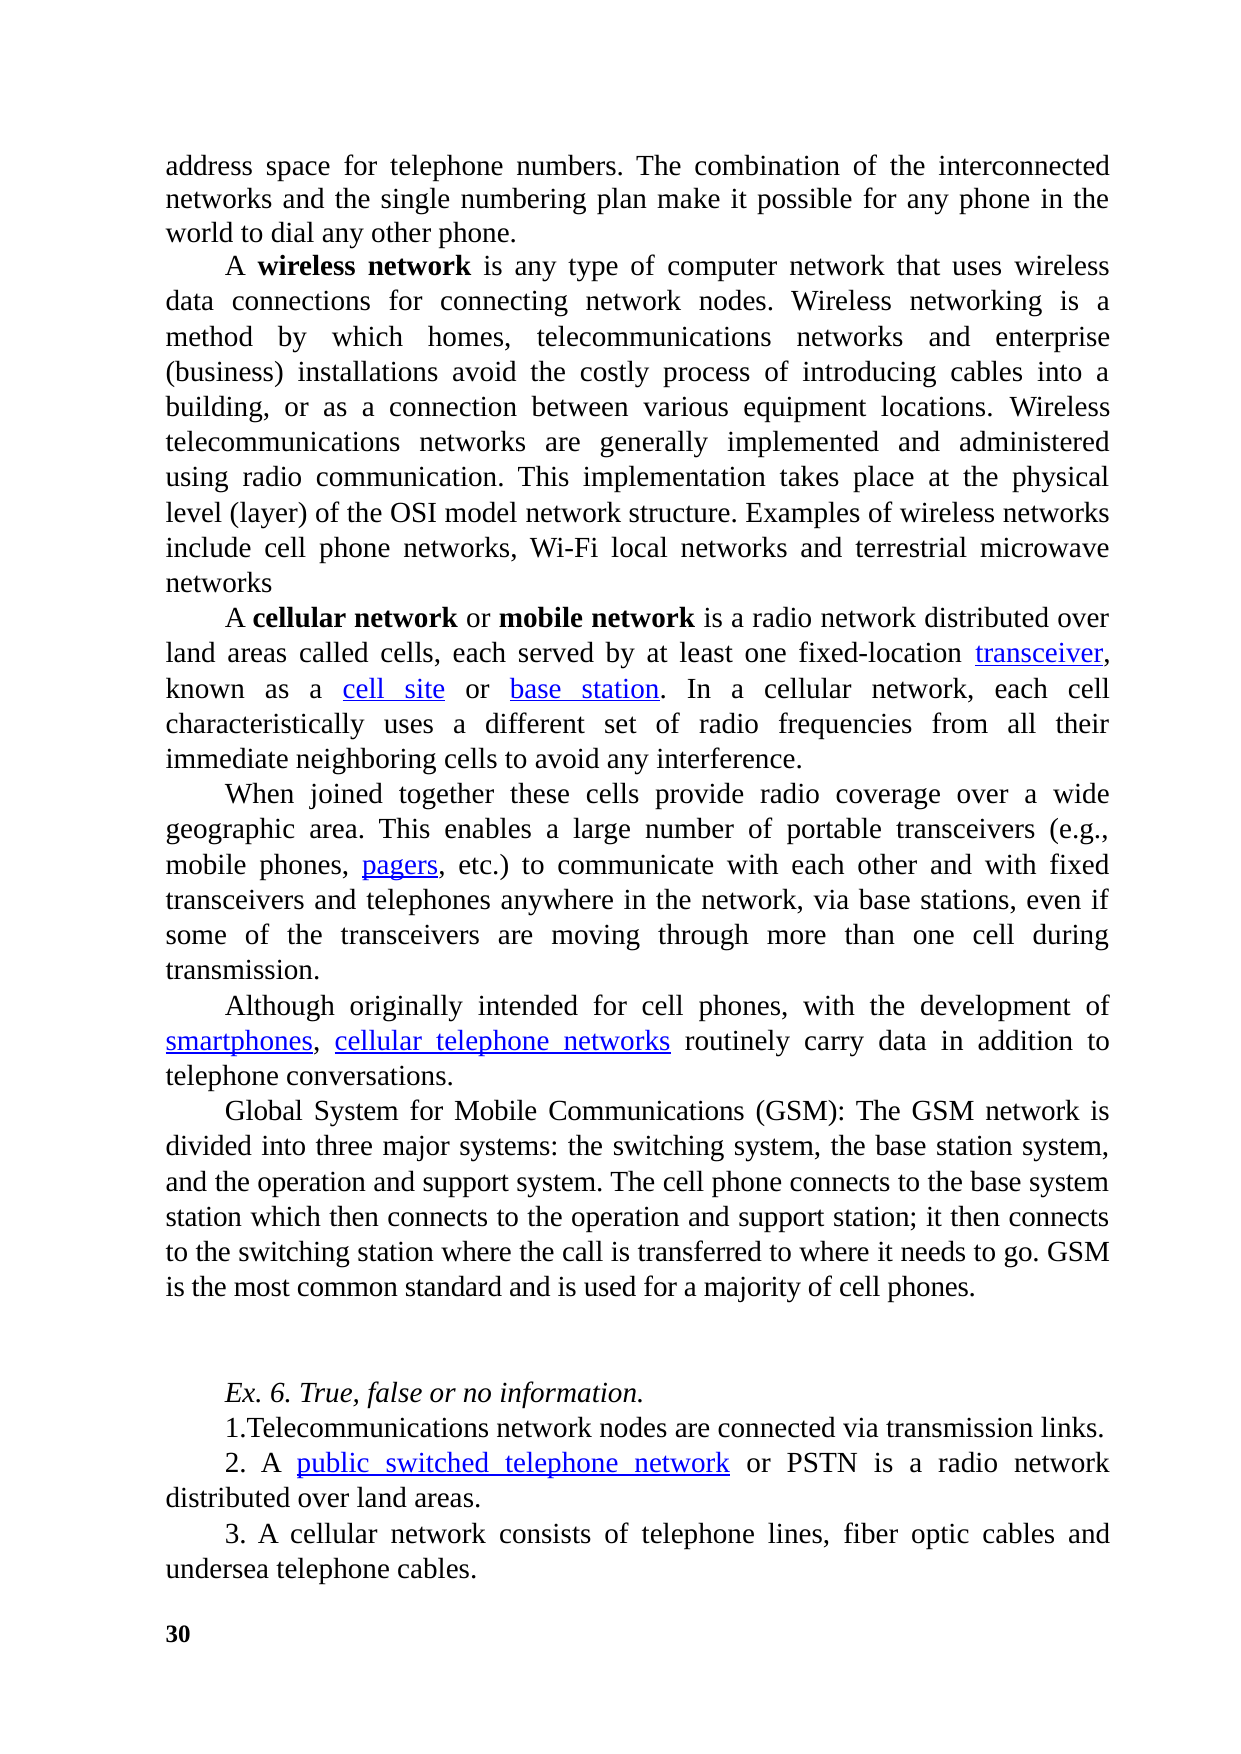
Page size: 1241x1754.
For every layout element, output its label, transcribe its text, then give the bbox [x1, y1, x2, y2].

text address space for telephone numbers. The combination of the interconnected networks and the single numbering plan make it possible for any phone in the world to dial any other phone. [165, 148, 1110, 248]
text Ex. 6. True, false or no information. [224, 1375, 1110, 1408]
text A cellular network or mobile network is a radio network distributed over land areas called cells, each served by at least one fixed-location transceiver, known as a cell site or base station. In a cellular network, each cell characteristically uses a different set of radio frequencies from all their immediate neighboring cells to avoid any interference. [165, 600, 1110, 775]
text 2. A public switched telephone network or PSTN is a radio network distributed over land areas. [165, 1445, 1110, 1514]
text When joined together these cells provide radio coverage over a wide geographic area. This enables a large number of portable transceivers (e.g., mobile phones, pagers, etc.) to communicate with each other and with fixed transceivers and telephones anywhere in the network, via base stations, even if some of the transceivers are moving through more than one cell during transmission. [165, 776, 1110, 986]
text Although originally intended for cell phones, with the development of smartphones, cellular telephone networks routinely carry data in addition to telephone conversations. [165, 988, 1110, 1092]
text 3. A cellular network consists of telephone lines, fiber optic cables and undersea telephone cables. [165, 1516, 1110, 1584]
text 1.Telecommunications network nodes are connected via transmission links. [165, 1410, 1110, 1444]
text A wireless network is any type of computer network that uses wireless data connections for connecting network nodes. Wireless networking is a method by which homes, telecommunications networks and enterprise (business) installations avoid the costly process of introducing cables into a building, or as a connection between various equipment locations. Wireless telecommunications networks are generally implemented and administered using radio communication. This implementation takes place at the physical level (layer) of the OSI model network structure. Examples of wireless networks include cell phone networks, Wi-Fi local networks and terrestrial microwave networks [165, 248, 1110, 599]
text Global System for Mobile Communications (GSM): The GSM network is divided into three major systems: the switching system, the base station system, and the operation and support system. The cell phone connects to the base system station which then connects to the operation and support station; it then connects to the switching station where the call is transferred to where it needs to go. GSM is the most common standard and is used for a majority of cell phones. [165, 1093, 1110, 1303]
